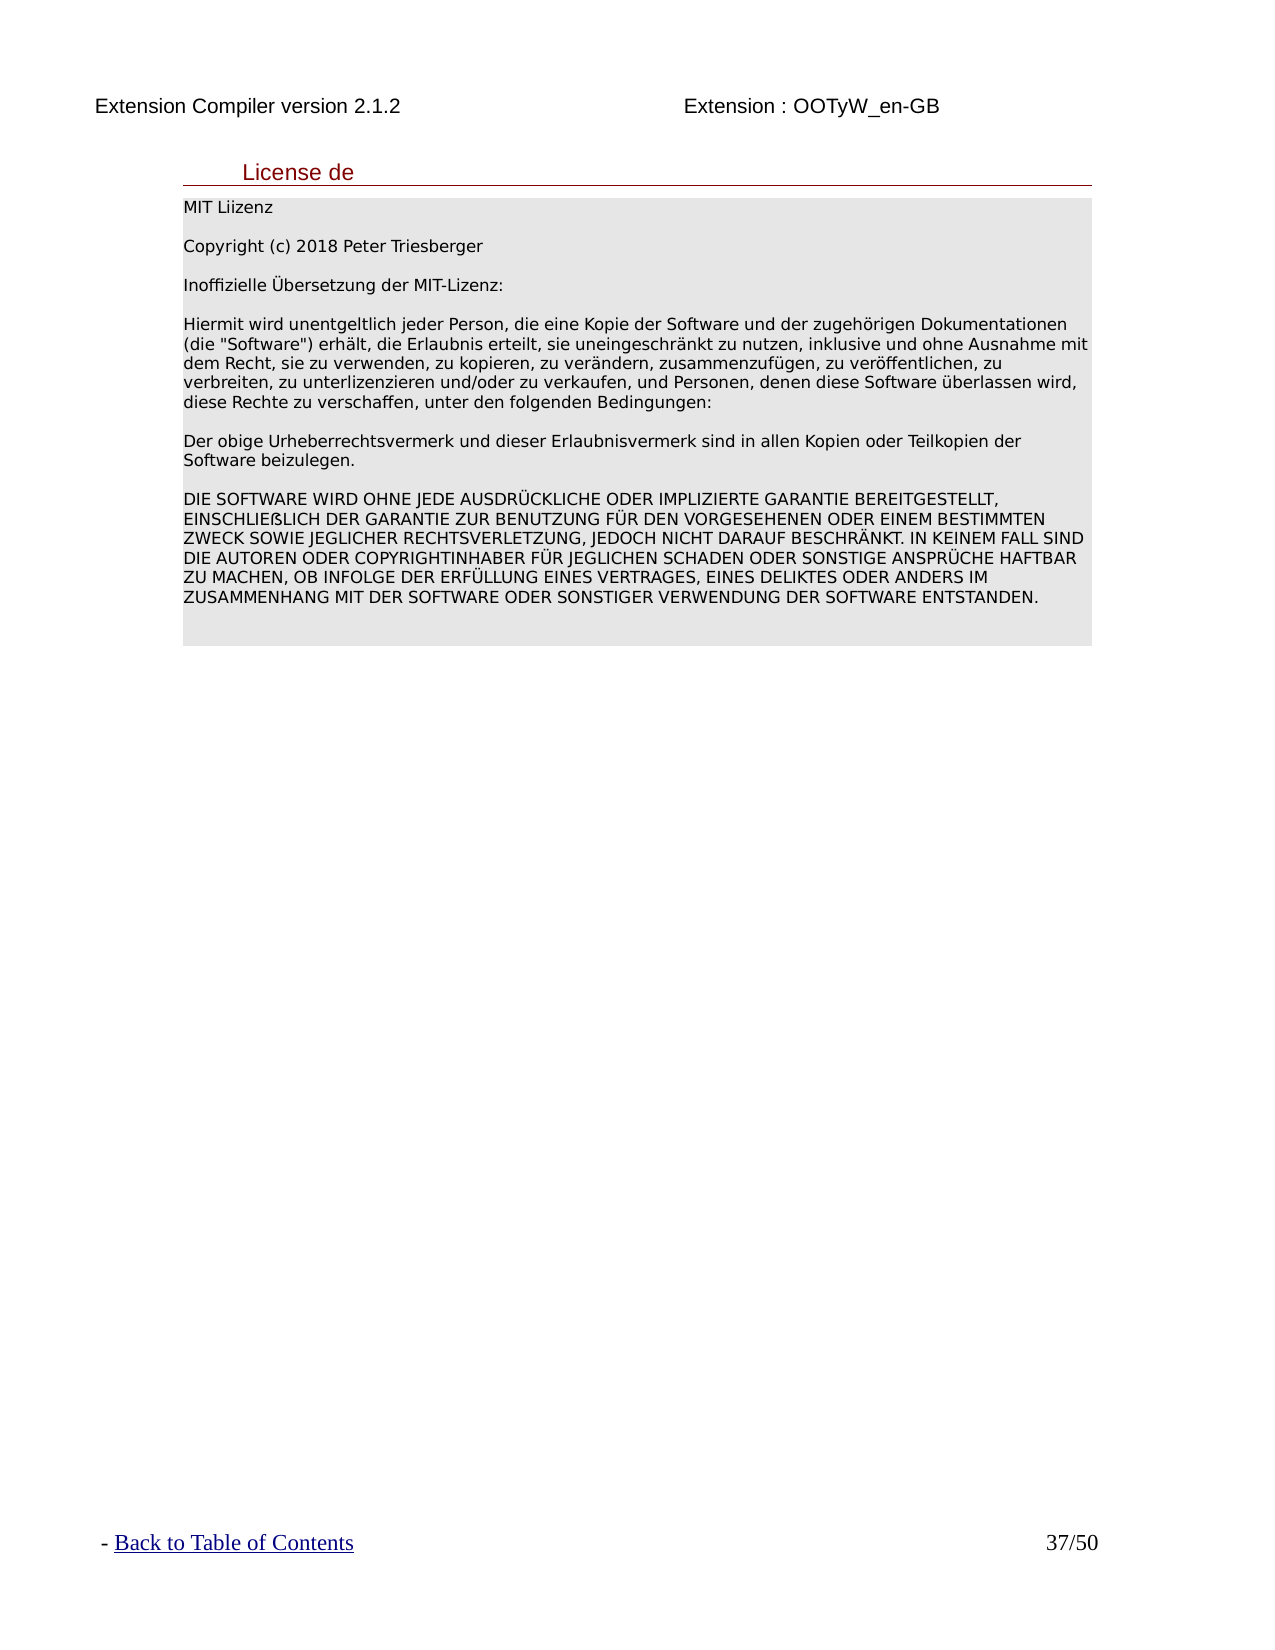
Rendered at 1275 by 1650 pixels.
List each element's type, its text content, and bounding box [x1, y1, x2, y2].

text MIT Liizenz [183, 198, 1092, 218]
text Inoffizielle Übersetzung der MIT-Lizenz: [183, 276, 1092, 296]
text DIE SOFTWARE WIRD OHNE JEDE AUSDRÜCKLICHE ODER IMPLIZIERTE GARANTIE BEREITGESTELLT, EINSCHLIEẞLICH DER GARANTIE ZUR BENUTZUNG FÜR DEN VORGESEHENEN ODER EINEM BESTIMMTEN ZWECK SOWIE JEGLICHER RECHTSVERLETZUNG, JEDOCH NICHT DARAUF BESCHRÄNKT. IN KEINEM FALL SIND DIE AUTOREN ODER COPYRIGHTINHABER FÜR JEGLICHEN SCHADEN ODER SONSTIGE ANSPRÜCHE HAFTBAR ZU MACHEN, OB INFOLGE DER ERFÜLLUNG EINES VERTRAGES, EINES DELIKTES ODER ANDERS IM ZUSAMMENHANG MIT DER SOFTWARE ODER SONSTIGER VERWENDUNG DER SOFTWARE ENTSTANDEN. [183, 490, 1092, 607]
text Copyright (c) 2018 Peter Triesberger [183, 237, 1092, 257]
text Hiermit wird unentgeltlich jeder Person, die eine Kopie der Software und der zugehörigen Dokumentationen (die "Software") erhält, die Erlaubnis erteilt, sie uneingeschränkt zu nutzen, inklusive und ohne Ausnahme mit dem Recht, sie zu verwenden, zu kopieren, zu verändern, zusammenzufügen, zu veröffentlichen, zu verbreiten, zu unterlizenzieren und/oder zu verkaufen, und Personen, denen diese Software überlassen wird, diese Rechte zu verschaffen, unter den folgenden Bedingungen: [183, 315, 1092, 412]
text Der obige Urheberrechtsvermerk und dieser Erlaubnisvermerk sind in allen Kopien oder Teilkopien der Software beizulegen. [183, 432, 1092, 471]
text License de [183, 159, 1092, 185]
